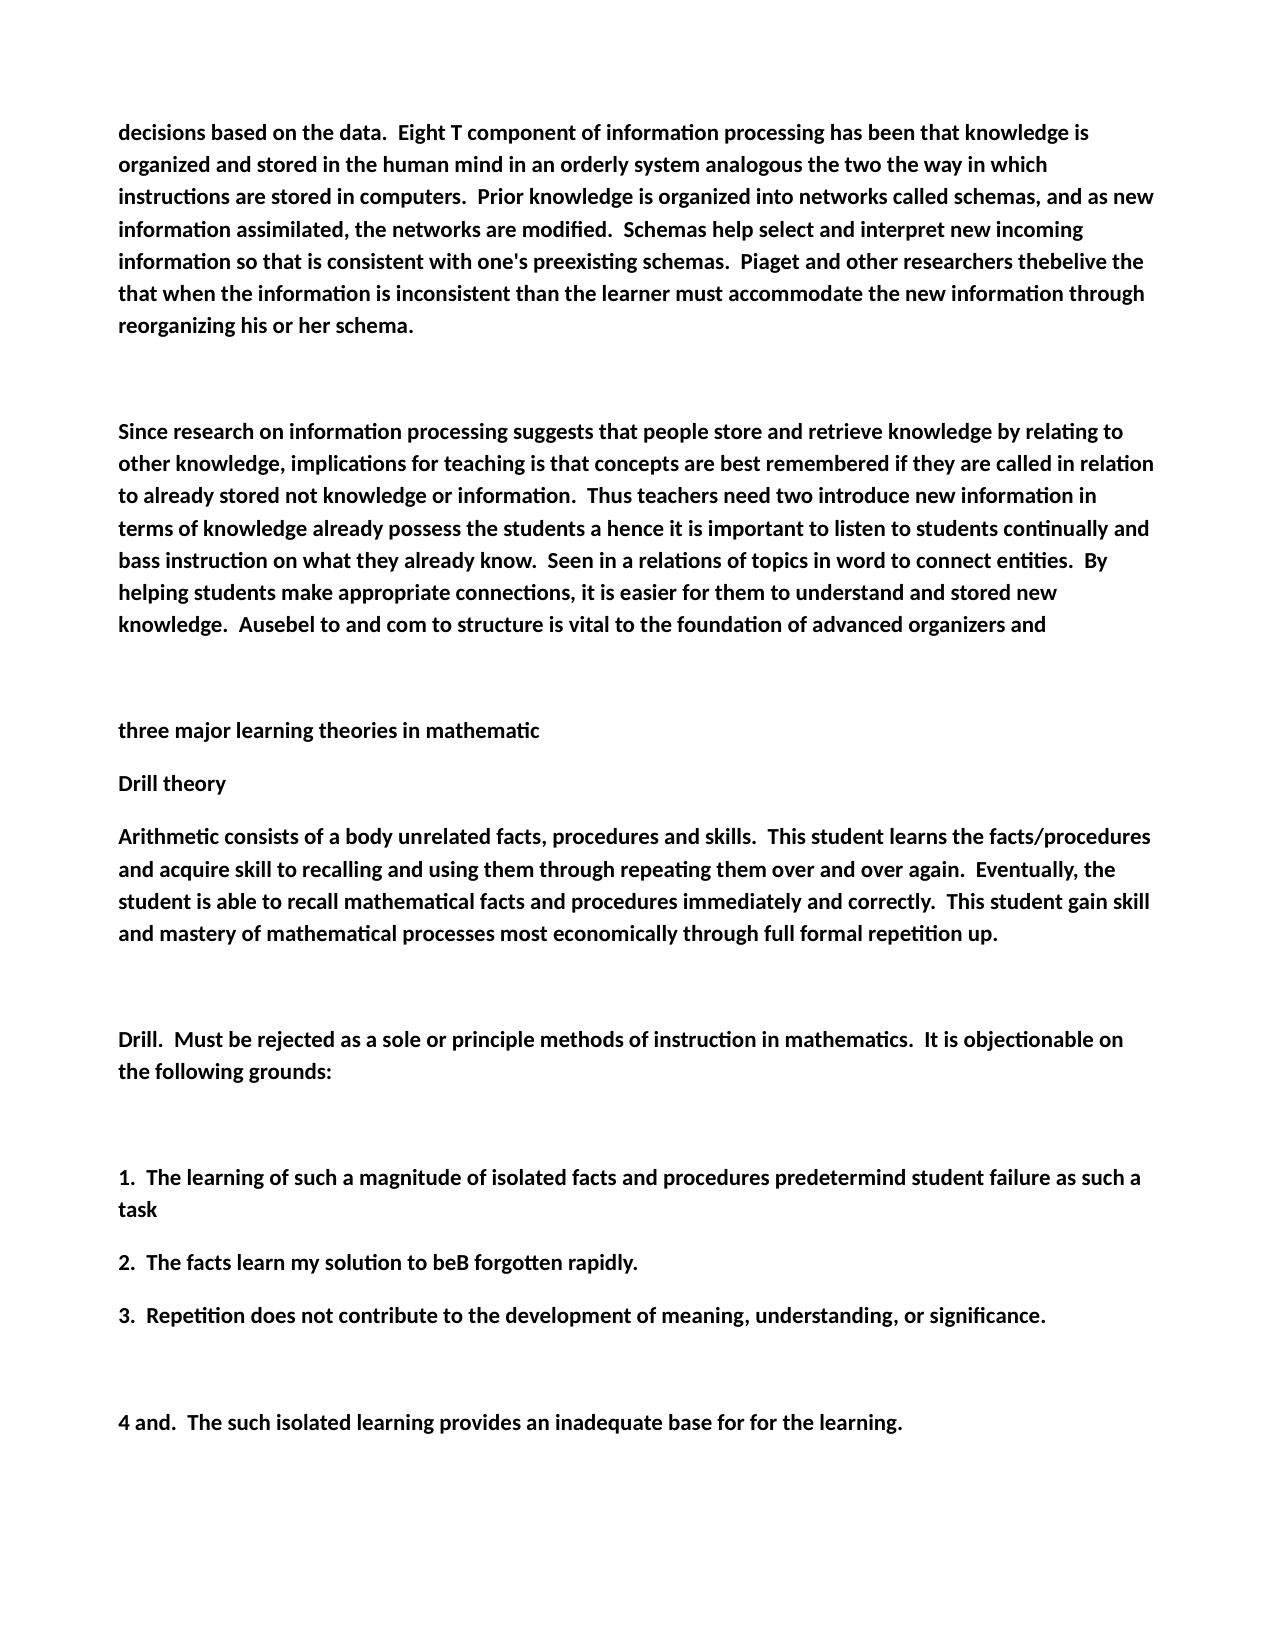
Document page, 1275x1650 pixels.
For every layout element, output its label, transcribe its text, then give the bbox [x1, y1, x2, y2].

text 3. Repetition does not contribute to the development of meaning, understanding, or significance. [118, 1302, 1157, 1329]
text three major learning theories in mathematic [118, 716, 1157, 744]
text 1. The learning of such a magnitude of isolated facts and procedures predetermind student failure as such a task [118, 1163, 1157, 1223]
text Drill. Must be rejected as a sole or principle methods of instruction in mathematics. It is objectionable on the following grounds: [118, 1025, 1157, 1085]
text 4 and. The such isolated learning provides an inadequate base for for the learning. [118, 1408, 1157, 1436]
text Drill theory [118, 769, 1157, 797]
text Arithmetic consists of a body unrelated facts, procedures and skills. This student learns the facts/procedures and acquire skill to recalling and using them through repeating them over and over again. Eventually, the student is able to recall mathematical facts and procedures immediately and correctly. This student gain skill and mastery of mathematical processes most economically through full formal repetition up. [118, 822, 1157, 947]
text Since research on information processing suggests that people store and retrieve knowledge by relating to other knowledge, implications for teaching is that concepts are best remembered if they are called in relation to already stored not knowledge or information. Thus teachers need two introduce new information in terms of knowledge already possess the students a hence it is important to listen to students continually and bass instruction on what they already know. Seen in a relations of topics in word to connect entities. By helping students make appropriate connections, it is easier for them to understand and stored new knowledge. Ausebel to and com to structure is vital to the foundation of advanced organizers and [118, 417, 1157, 638]
text decisions based on the data. Eight T component of information processing has been that knowledge is organized and stored in the human mind in an orderly system analogous the two the way in which instructions are stored in computers. Prior knowledge is organized into networks called schemas, and as new information assimilated, the networks are modified. Schemas help select and interpret new incoming information so that is consistent with one's preexisting schemas. Piaget and other researchers thebelive the that when the information is inconsistent than the learner must accommodate the new information through reorganizing his or her schema. [118, 118, 1157, 339]
text 2. The facts learn my solution to beB forgotten rapidly. [118, 1248, 1157, 1277]
